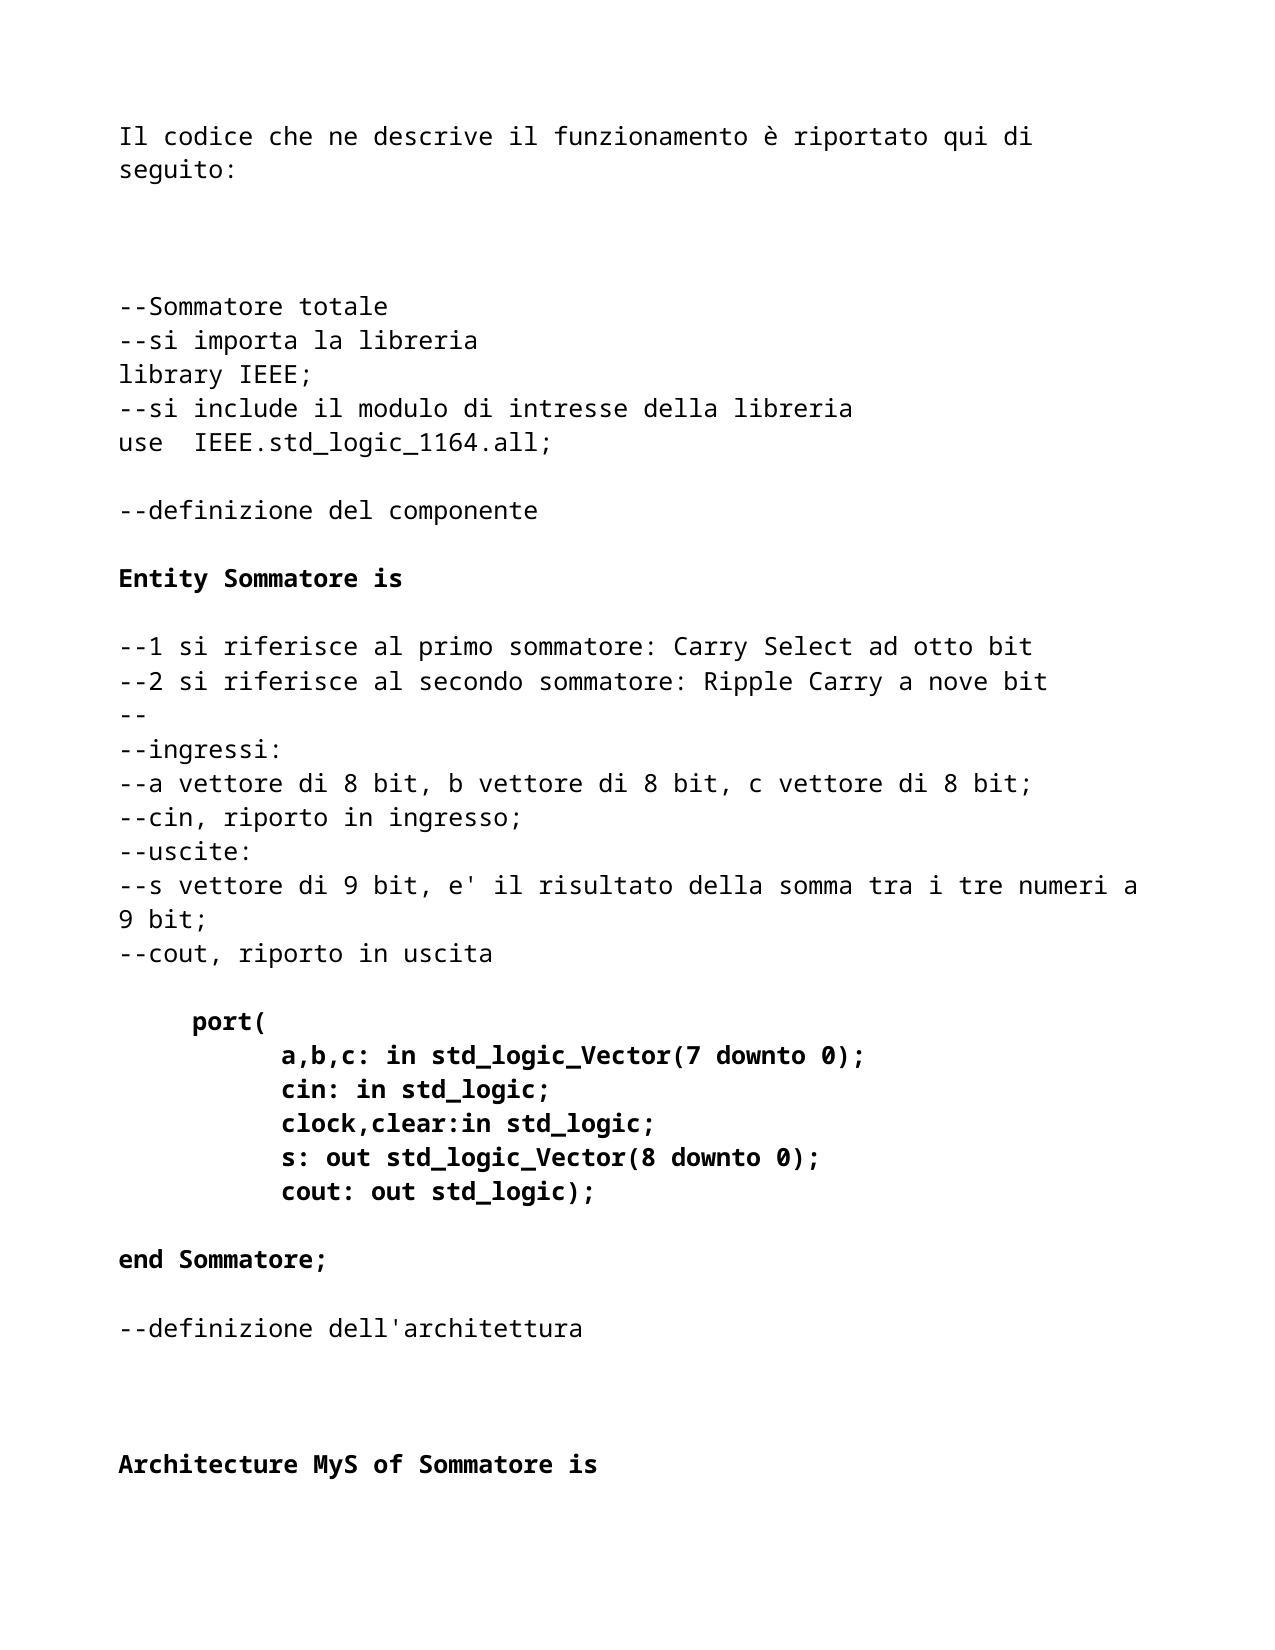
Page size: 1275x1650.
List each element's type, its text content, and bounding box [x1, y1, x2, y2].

text library IEEE; [118, 357, 1157, 391]
text --definizione dell'architettura [118, 1310, 1157, 1344]
text --Sommatore totale [118, 288, 1157, 322]
text -- [118, 697, 1157, 731]
text cin: in std_logic; [118, 1072, 1157, 1106]
text --cin, riporto in ingresso; [118, 799, 1157, 833]
text --1 si riferisce al primo sommatore: Carry Select ad otto bit [118, 629, 1157, 663]
text Entity Sommatore is [118, 561, 1157, 595]
text --uscite: [118, 833, 1157, 867]
text --s vettore di 9 bit, e' il risultato della somma tra i tre numeri a 9 bit; [118, 867, 1157, 936]
text port( [118, 1004, 1157, 1038]
text --ingressi: [118, 731, 1157, 765]
text --a vettore di 8 bit, b vettore di 8 bit, c vettore di 8 bit; [118, 765, 1157, 799]
text --si include il modulo di intresse della libreria [118, 391, 1157, 425]
text clock,clear:in std_logic; [118, 1106, 1157, 1140]
text end Sommatore; [118, 1242, 1157, 1276]
text --cout, riporto in uscita [118, 936, 1157, 970]
text --si importa la libreria [118, 322, 1157, 357]
text --2 si riferisce al secondo sommatore: Ripple Carry a nove bit [118, 663, 1157, 697]
text a,b,c: in std_logic_Vector(7 downto 0); [118, 1038, 1157, 1072]
text cout: out std_logic); [118, 1174, 1157, 1208]
text --definizione del componente [118, 493, 1157, 527]
text s: out std_logic_Vector(8 downto 0); [118, 1140, 1157, 1174]
text Il codice che ne descrive il funzionamento è riportato qui di seguito: [118, 118, 1157, 186]
text use IEEE.std_logic_1164.all; [118, 425, 1157, 459]
text Architecture MyS of Sommatore is [118, 1447, 1157, 1481]
